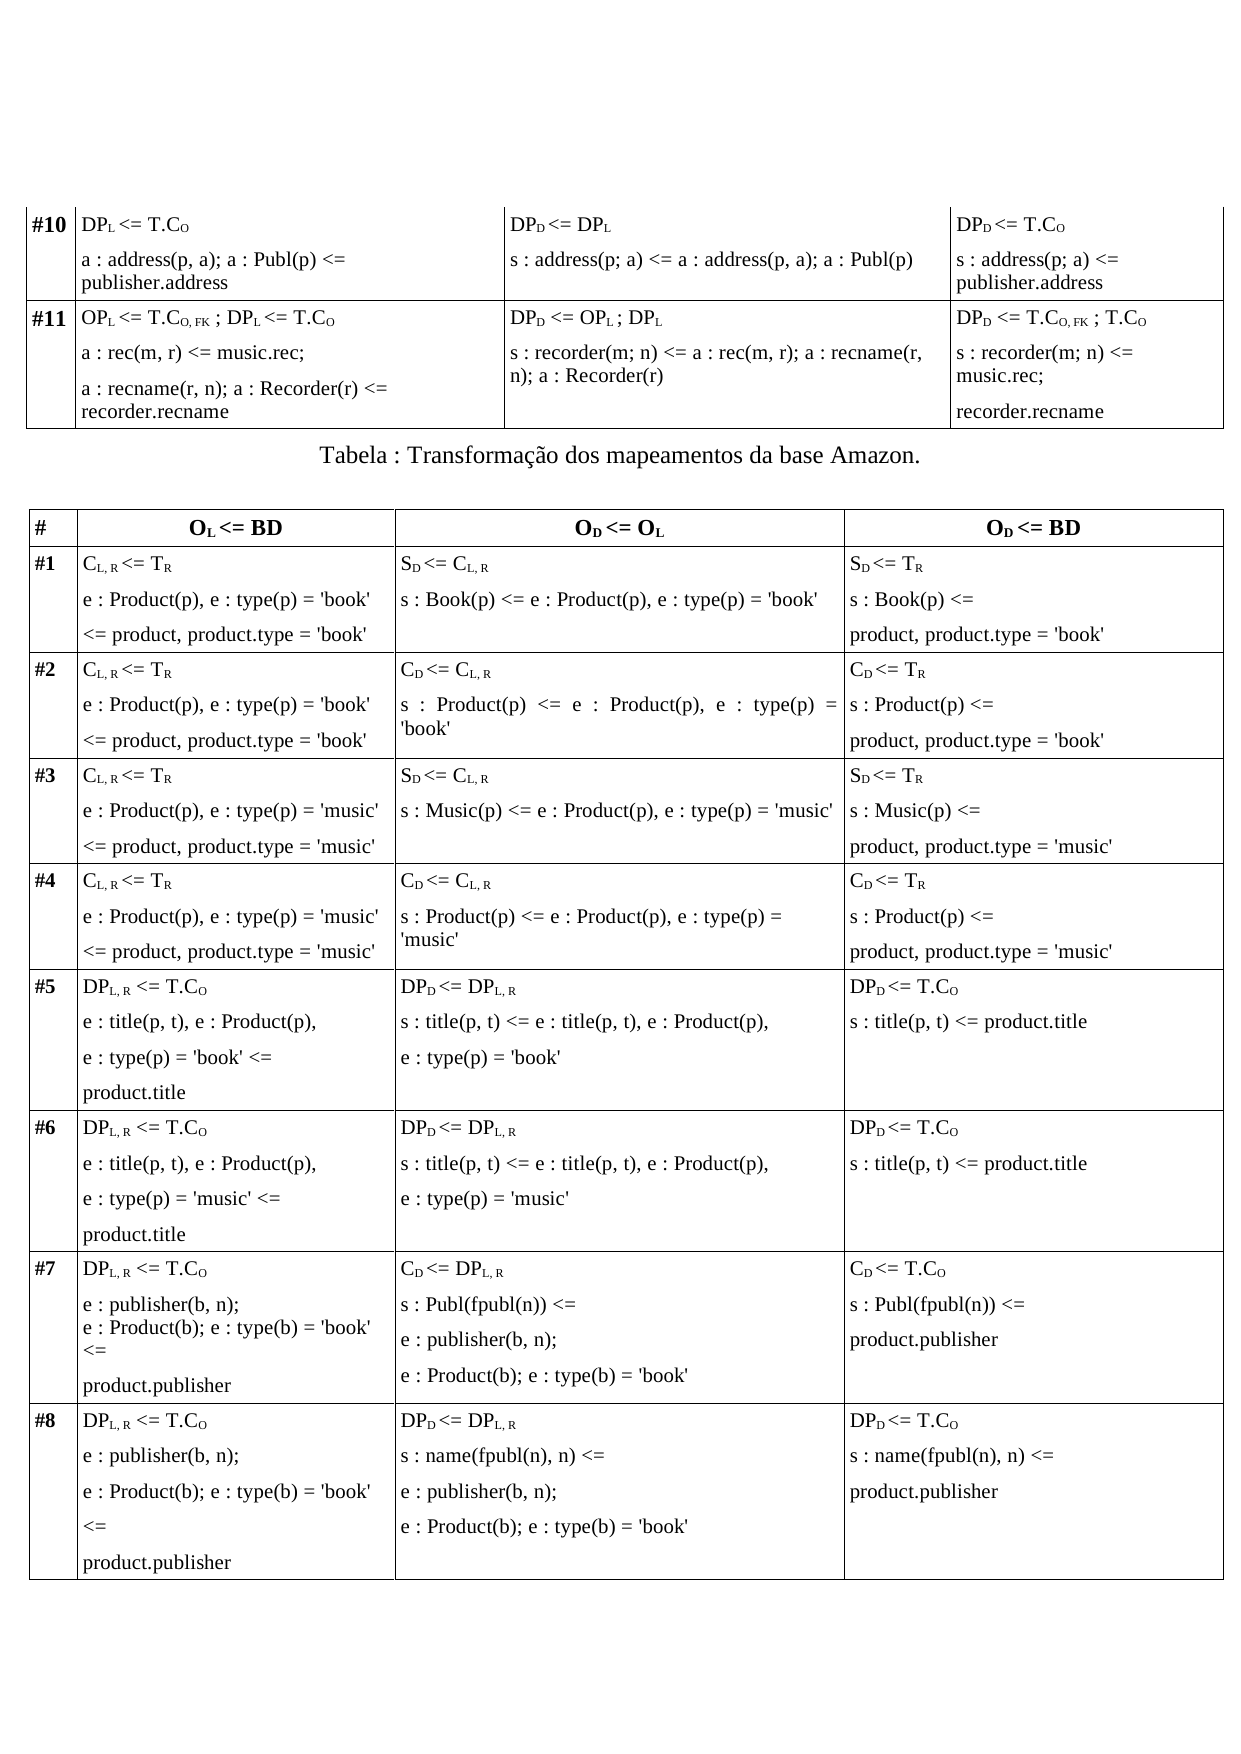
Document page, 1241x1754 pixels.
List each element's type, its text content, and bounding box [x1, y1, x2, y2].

table_cell CL, R <= TR e : Product(p), e : type(p) = 'music' <= product, product.type = 'music' [78, 864, 394, 969]
table_header OD <= BD [845, 510, 1223, 546]
table_cell SD <= CL, R s : Book(p) <= e : Product(p), e : type(p) = 'book' [396, 547, 844, 652]
table_cell DPD <= OPL ; DPL s : recorder(m; n) <= a : rec(m, r); a : recname(r, n); a : Recorder(r) [505, 301, 950, 428]
table_cell CD <= DPL, R s : Publ(fpubl(n)) <= e : publisher(b, n); e : Product(b); e : type(b) = 'book' [396, 1252, 844, 1403]
table_cell CL, R <= TR e : Product(p), e : type(p) = 'book' <= product, product.type = 'book' [78, 547, 394, 652]
table_cell #4 [30, 864, 77, 969]
table_cell SD <= TR s : Book(p) <= product, product.type = 'book' [845, 547, 1223, 652]
table_cell #3 [30, 759, 77, 863]
table_cell #8 [30, 1404, 77, 1579]
table_cell DPL, R <= T.CO e : publisher(b, n); e : Product(b); e : type(b) = 'book' <= product.publisher [78, 1404, 394, 1579]
table_cell DPD <= T.CO s : address(p; a) <= publisher.address [951, 207, 1223, 300]
table_cell CD <= TR s : Product(p) <= product, product.type = 'book' [845, 653, 1223, 758]
table_cell DPL, R <= T.CO e : publisher(b, n); e : Product(b); e : type(b) = 'book' <= product.publisher [78, 1252, 394, 1403]
table_cell #1 [30, 547, 77, 652]
table_cell #7 [30, 1252, 77, 1403]
table_cell DPD <= T.CO s : name(fpubl(n), n) <= product.publisher [845, 1404, 1223, 1579]
table_cell CD <= CL, R s : Product(p) <= e : Product(p), e : type(p) = 'book' [396, 653, 844, 758]
table_cell CD <= T.CO s : Publ(fpubl(n)) <= product.publisher [845, 1252, 1223, 1403]
table_cell DPD <= T.CO s : title(p, t) <= product.title [845, 970, 1223, 1110]
table_cell DPL, R <= T.CO e : title(p, t), e : Product(p), e : type(p) = 'music' <= product.title [78, 1111, 394, 1251]
table_cell CD <= TR s : Product(p) <= product, product.type = 'music' [845, 864, 1223, 969]
table_cell SD <= TR s : Music(p) <= product, product.type = 'music' [845, 759, 1223, 863]
table_header OL <= BD [78, 510, 394, 546]
table_cell DPD <= T.CO, FK ; T.CO s : recorder(m; n) <= music.rec; recorder.recname [951, 301, 1223, 428]
table_cell DPL <= T.CO a : address(p, a); a : Publ(p) <= publisher.address [76, 207, 504, 300]
table_cell #2 [30, 653, 77, 758]
table_header OD <= OL [396, 510, 844, 546]
table_cell CL, R <= TR e : Product(p), e : type(p) = 'music' <= product, product.type = 'music' [78, 759, 394, 863]
table_cell DPD <= DPL, R s : title(p, t) <= e : title(p, t), e : Product(p), e : type(p) = 'music' [396, 1111, 844, 1251]
table_cell #10 [27, 207, 75, 300]
table_cell #5 [30, 970, 77, 1110]
table_cell OPL <= T.CO, FK ; DPL <= T.CO a : rec(m, r) <= music.rec; a : recname(r, n); a : Recorder(r) <= recorder.recname [76, 301, 504, 428]
table_cell CD <= CL, R s : Product(p) <= e : Product(p), e : type(p) = 'music' [396, 864, 844, 969]
table_cell #6 [30, 1111, 77, 1251]
table_cell DPD <= T.CO s : title(p, t) <= product.title [845, 1111, 1223, 1251]
table_cell DPD <= DPL, R s : name(fpubl(n), n) <= e : publisher(b, n); e : Product(b); e : type(b) = 'book' [396, 1404, 844, 1579]
table_cell CL, R <= TR e : Product(p), e : type(p) = 'book' <= product, product.type = 'book' [78, 653, 394, 758]
table_cell #11 [27, 301, 75, 428]
table_cell DPD <= DPL s : address(p; a) <= a : address(p, a); a : Publ(p) [505, 207, 950, 300]
table_cell DPL, R <= T.CO e : title(p, t), e : Product(p), e : type(p) = 'book' <= product.title [78, 970, 394, 1110]
table_cell SD <= CL, R s : Music(p) <= e : Product(p), e : type(p) = 'music' [396, 759, 844, 863]
table_cell DPD <= DPL, R s : title(p, t) <= e : title(p, t), e : Product(p), e : type(p) = 'book' [396, 970, 844, 1110]
text Tabela : Transformação dos mapeamentos da base Amazon. [177, 441, 1063, 469]
table_header # [30, 510, 77, 546]
